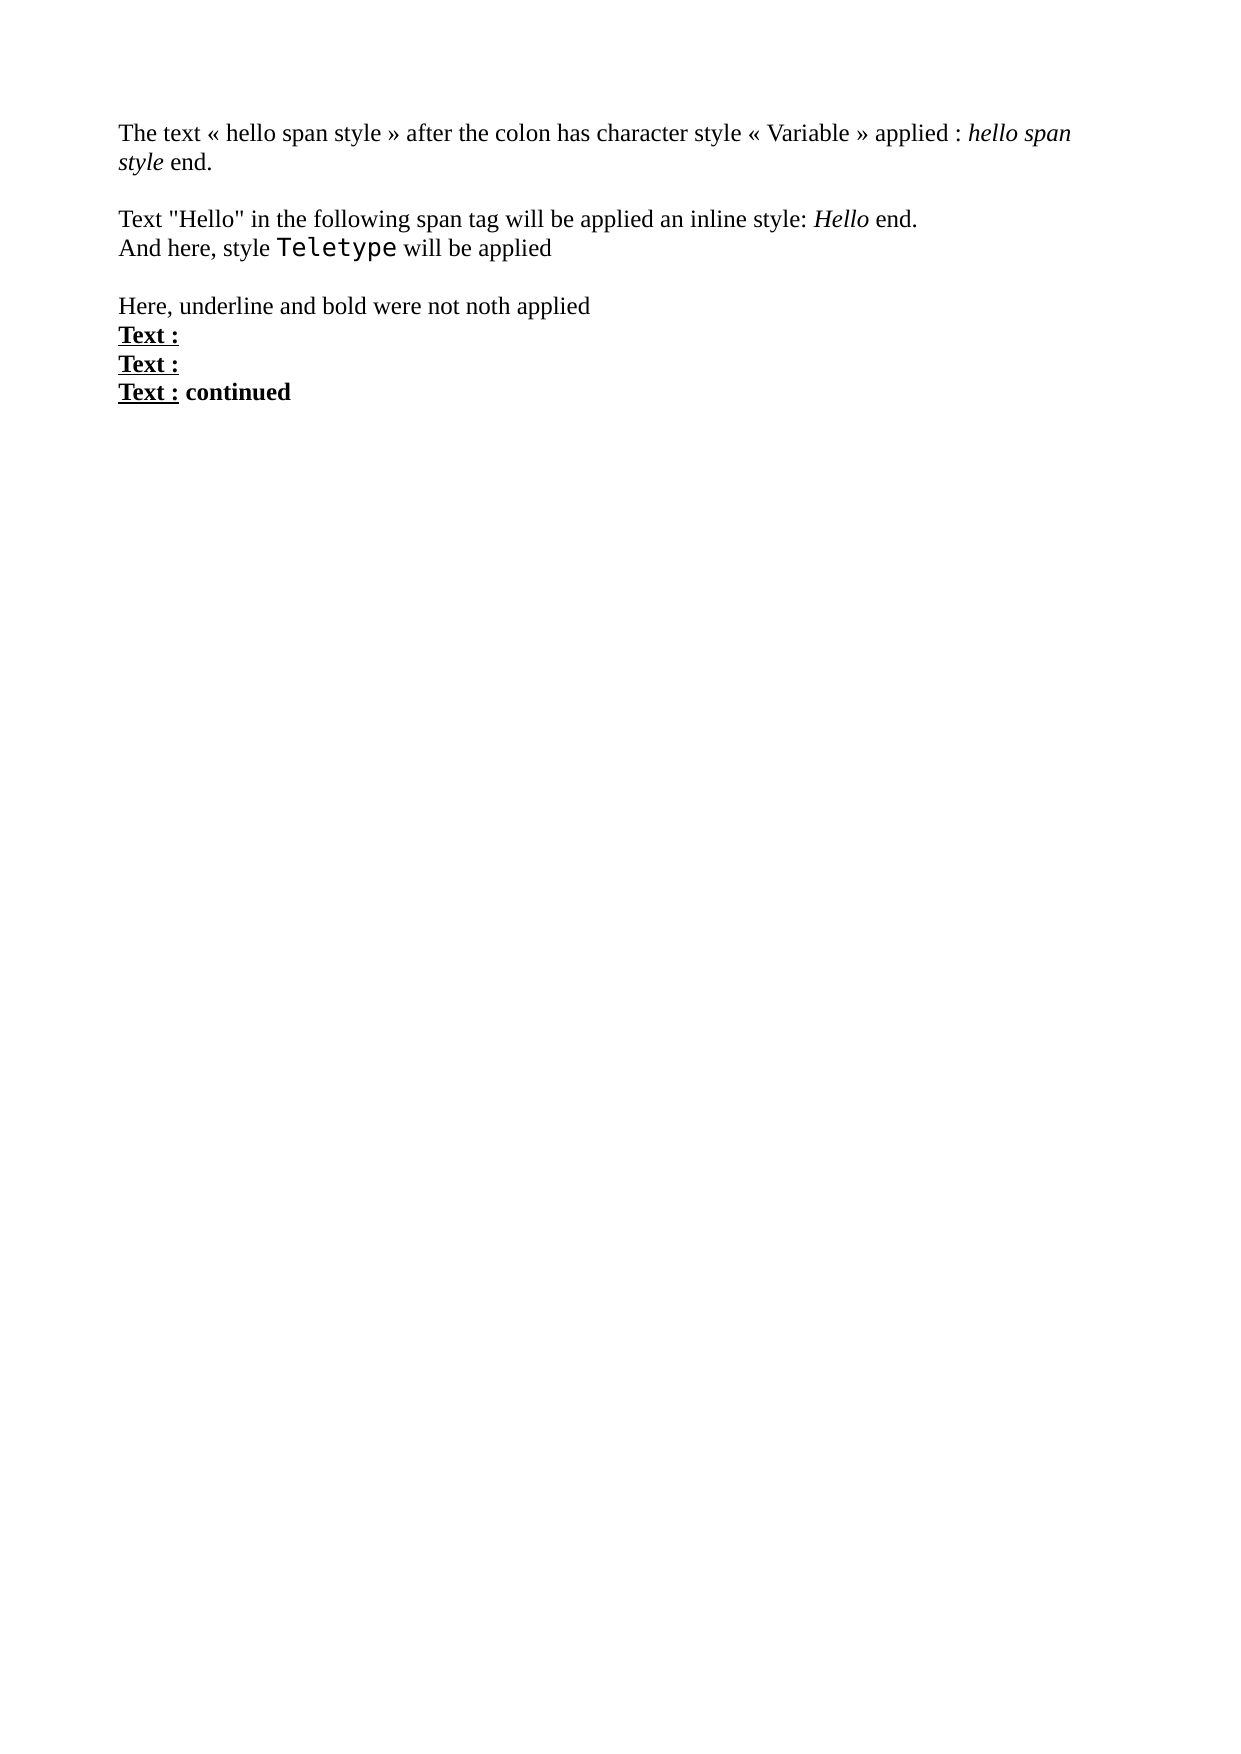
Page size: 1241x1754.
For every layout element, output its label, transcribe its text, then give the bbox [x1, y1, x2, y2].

text Text :​ [118, 320, 1122, 349]
text Text :​ continued [118, 377, 1122, 406]
text Text :​ [118, 349, 1122, 377]
text Text "Hello" in the following span tag will be applied an inline style: Hello end. [118, 204, 1122, 233]
text Here, underline and bold were not noth applied [118, 262, 1122, 320]
text And here, style Teletype will be applied [118, 233, 1122, 262]
text The text « hello span style » after the colon has character style « Variable » applied : hello span style end. [118, 118, 1122, 176]
